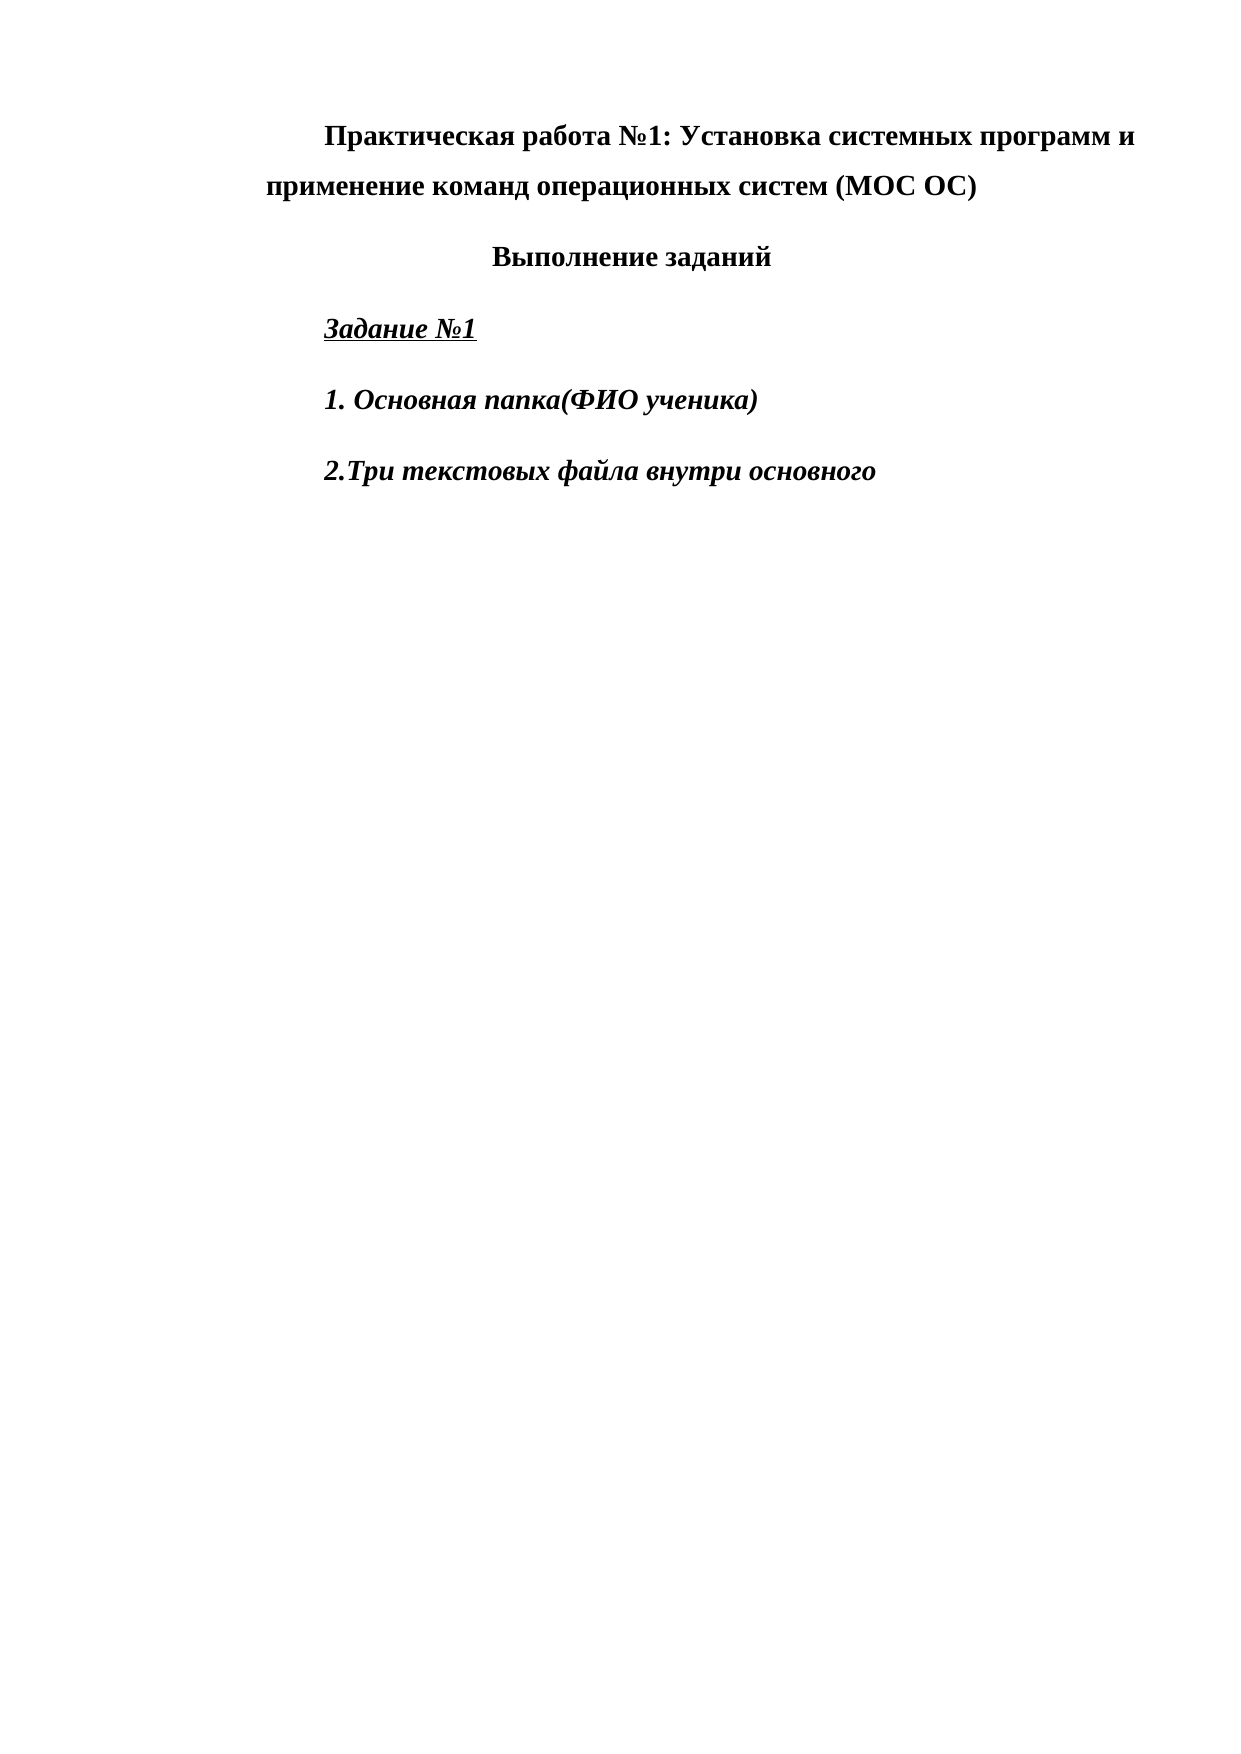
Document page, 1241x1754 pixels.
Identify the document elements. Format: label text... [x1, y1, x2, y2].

text 2.Три текстовых файла внутри основного [266, 453, 1152, 487]
text Задание №1 [266, 311, 1152, 344]
text Практическая работа №1: Установка системных программ и применение команд операционных систем (МОС ОС) [266, 118, 1152, 202]
text 1. Основная папка(ФИО ученика) [266, 382, 1152, 415]
text Выполнение заданий [266, 239, 1152, 273]
